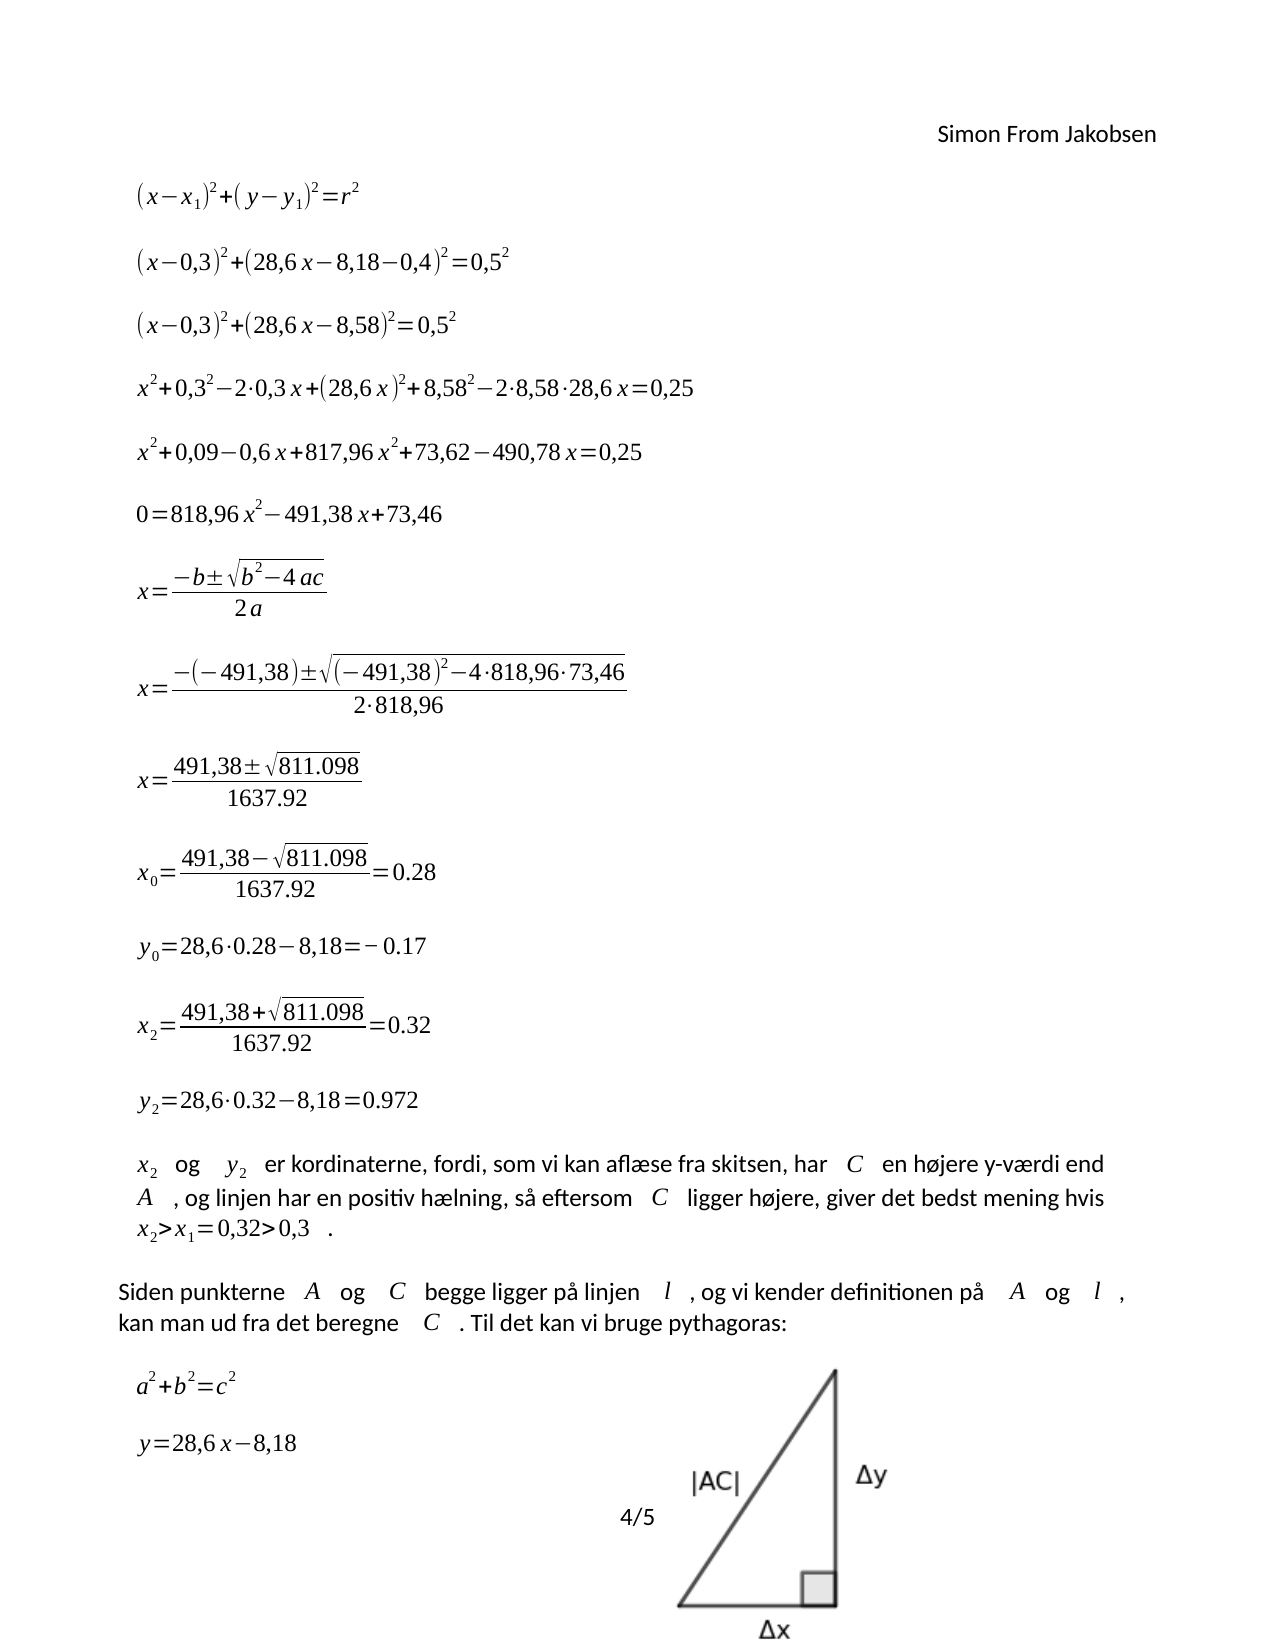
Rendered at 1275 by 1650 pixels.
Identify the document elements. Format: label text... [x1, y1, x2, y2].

text og er kordinaterne, fordi, som vi kan aflæse fra skitsen, haren højere y-værdi end , og linjen har en positiv hælning, så eftersomligger højere, giver det bedst mening hvis . [118, 1148, 1157, 1246]
text Siden punkterneog begge ligger på linjen , og vi kender definitionen på og , kan man ud fra det beregne . Til det kan vi bruge pythagoras: [118, 1276, 1157, 1337]
picture [670, 1343, 892, 1650]
